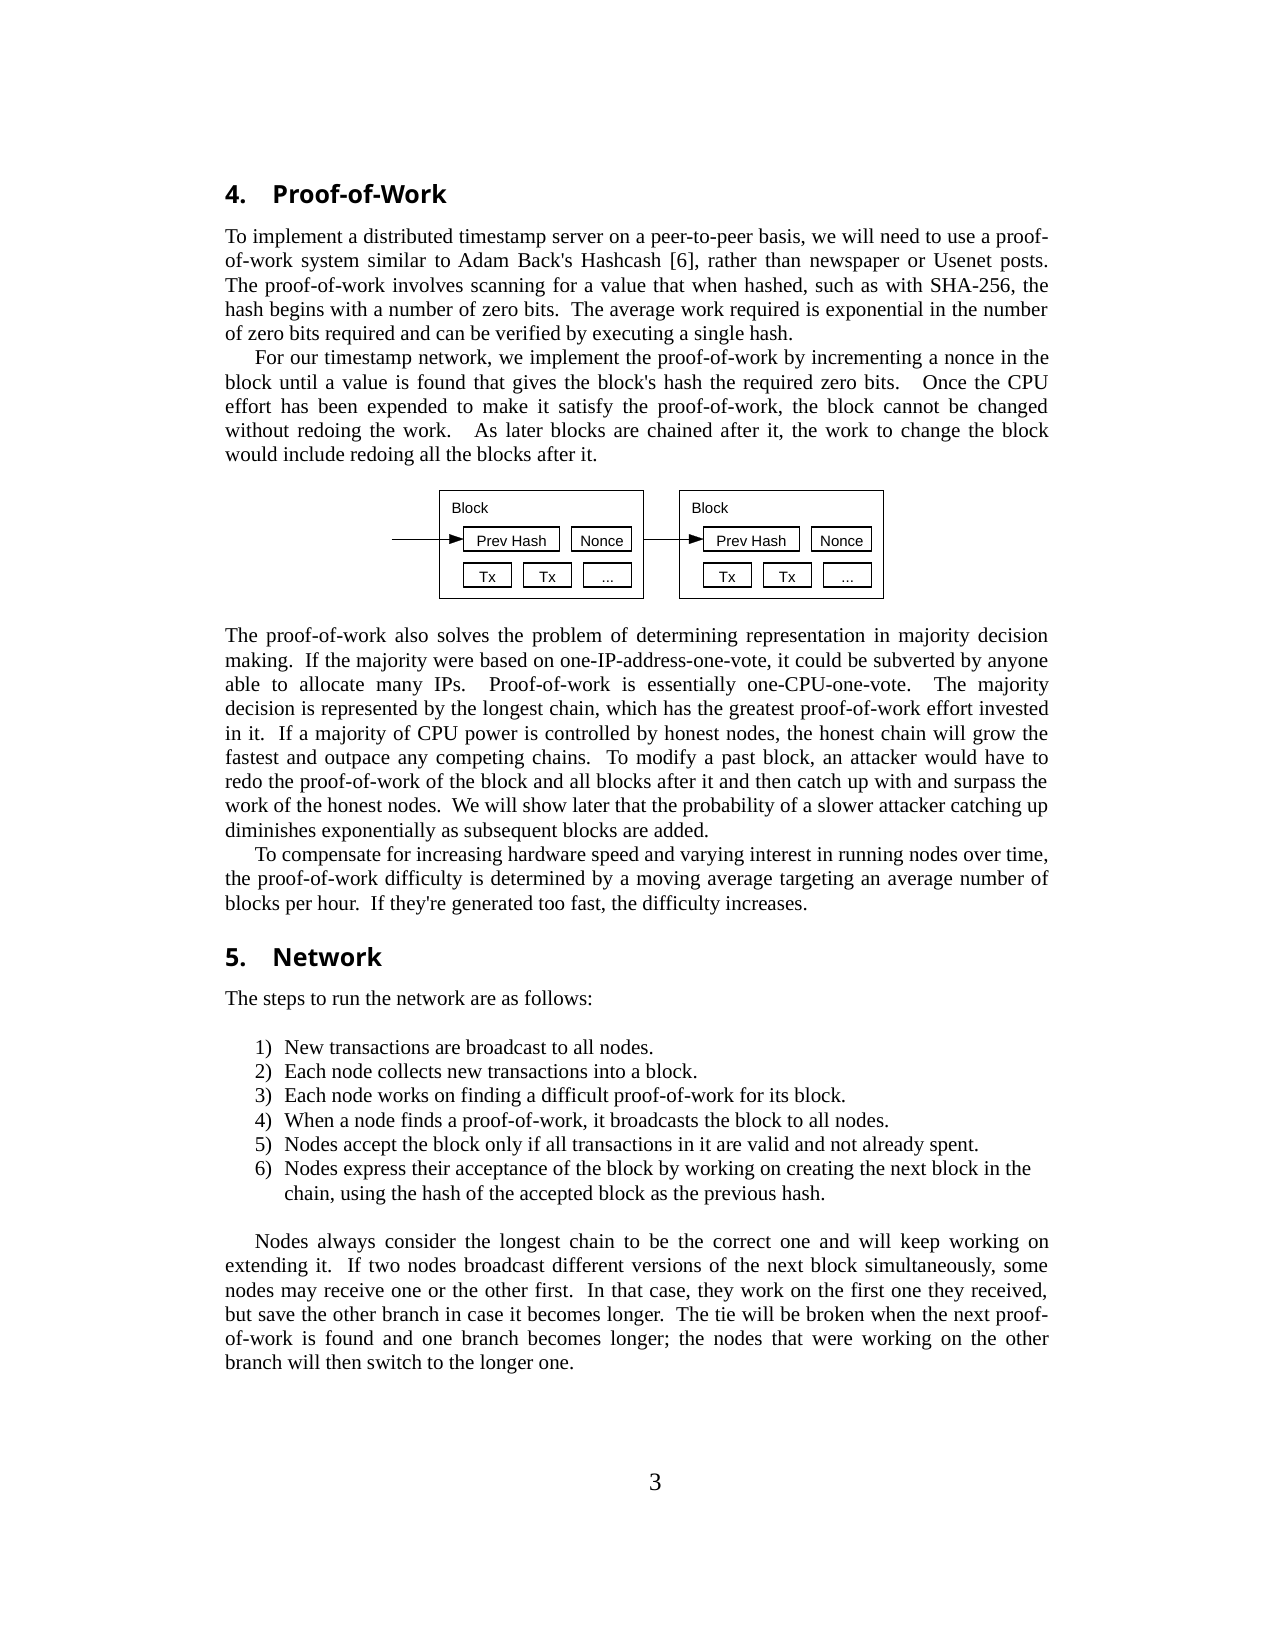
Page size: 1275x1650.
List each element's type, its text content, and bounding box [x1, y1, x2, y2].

text Nodes always consider the longest chain to be the correct one and will keep working on extending it. If two nodes broadcast different versions of the next block simultaneously, some nodes may receive one or the other first. In that case, they work on the first one they received, but save the other branch in case it becomes longer. The tie will be broken when the next proof- of-work is found and one branch becomes longer; the nodes that were working on the other branch will then switch to the longer one. [225, 1229, 1050, 1374]
list Each node works on finding a difficult proof-of-work for its block. [254, 1083, 1050, 1107]
text To compensate for increasing hardware speed and varying interest in running nodes over time, the proof-of-work difficulty is determined by a moving average targeting an average number of blocks per hour. If they're generated too fast, the difficulty increases. [225, 842, 1050, 914]
text To implement a distributed timestamp server on a peer-to-peer basis, we will need to use a proof- of-work system similar to Adam Back's Hashcash [6], rather than newspaper or Usenet posts. The proof-of-work involves scanning for a value that when hashed, such as with SHA-256, the hash begins with a number of zero bits. The average work required is exponential in the number of zero bits required and can be verified by executing a single hash. [225, 224, 1050, 345]
subtitle 5. Network [225, 939, 1050, 973]
list When a node finds a proof-of-work, it broadcasts the block to all nodes. [254, 1107, 1050, 1132]
list Nodes accept the block only if all transactions in it are valid and not already spent. [254, 1132, 1050, 1156]
list Nodes express their acceptance of the block by working on creating the next block in the [254, 1156, 1050, 1180]
text The proof-of-work also solves the problem of determining representation in majority decision making. If the majority were based on one-IP-address-one-vote, it could be subverted by anyone able to allocate many IPs. Proof-of-work is essentially one-CPU-one-vote. The majority decision is represented by the longest chain, which has the greatest proof-of-work effort invested in it. If a majority of CPU power is controlled by honest nodes, the honest chain will grow the fastest and outpace any competing chains. To modify a past block, an attacker would have to redo the proof-of-work of the block and all blocks after it and then catch up with and surpass the work of the honest nodes. We will show later that the probability of a slower attacker catching up diminishes exponentially as subsequent blocks are added. [225, 623, 1050, 842]
text The steps to run the network are as follows: [225, 986, 1050, 1010]
list Each node collects new transactions into a block. [254, 1059, 1050, 1083]
subtitle 4. Proof-of-Work [225, 177, 1050, 211]
list New transactions are broadcast to all nodes. [254, 1034, 1050, 1059]
list chain, using the hash of the accepted block as the previous hash. [254, 1180, 1050, 1204]
text For our timestamp network, we implement the proof-of-work by incrementing a nonce in the block until a value is found that gives the block's hash the required zero bits. Once the CPU effort has been expended to make it satisfy the proof-of-work, the block cannot be changed without redoing the work. As later blocks are chained after it, the work to change the block would include redoing all the blocks after it. [225, 345, 1050, 466]
